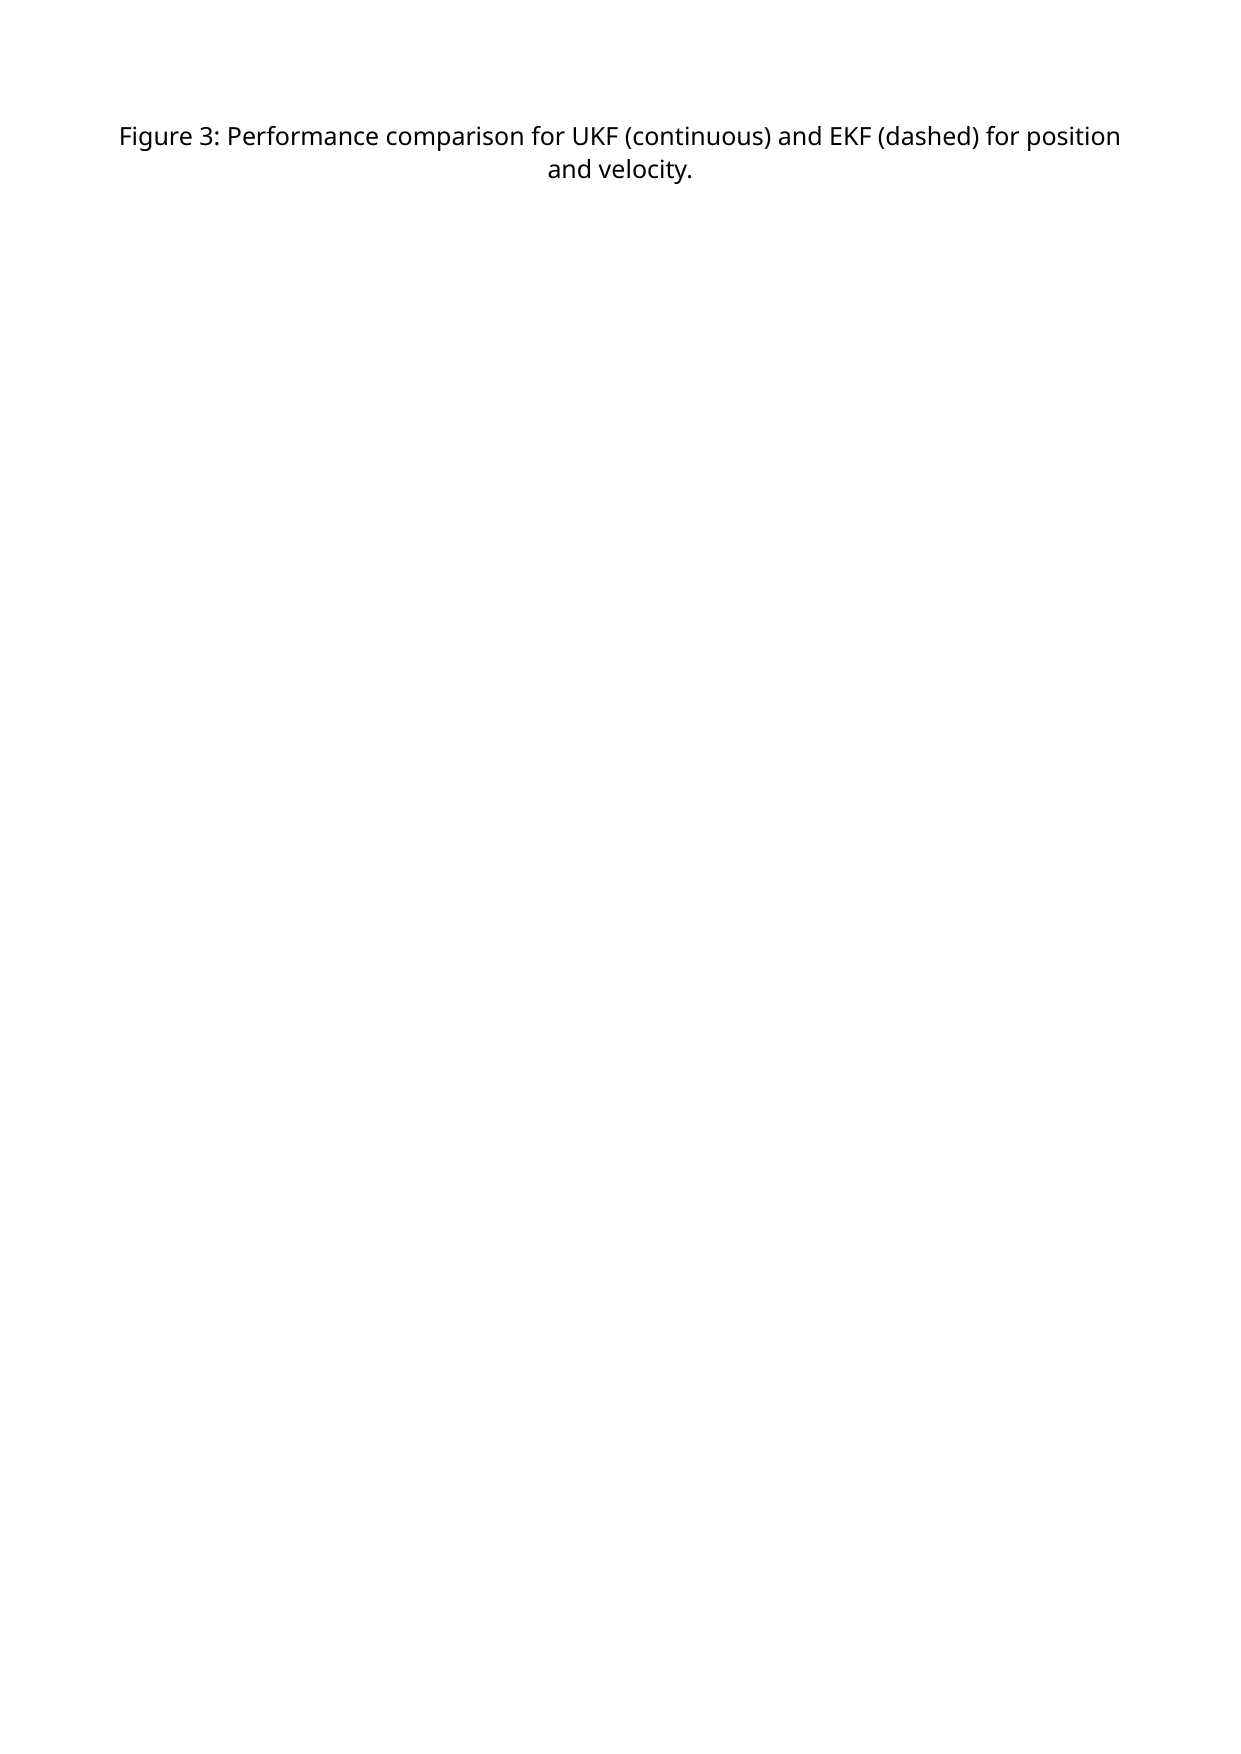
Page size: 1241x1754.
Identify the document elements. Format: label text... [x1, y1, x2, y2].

text Figure 3: Performance comparison for UKF (continuous) and EKF (dashed) for position and velocity. [118, 118, 1122, 186]
